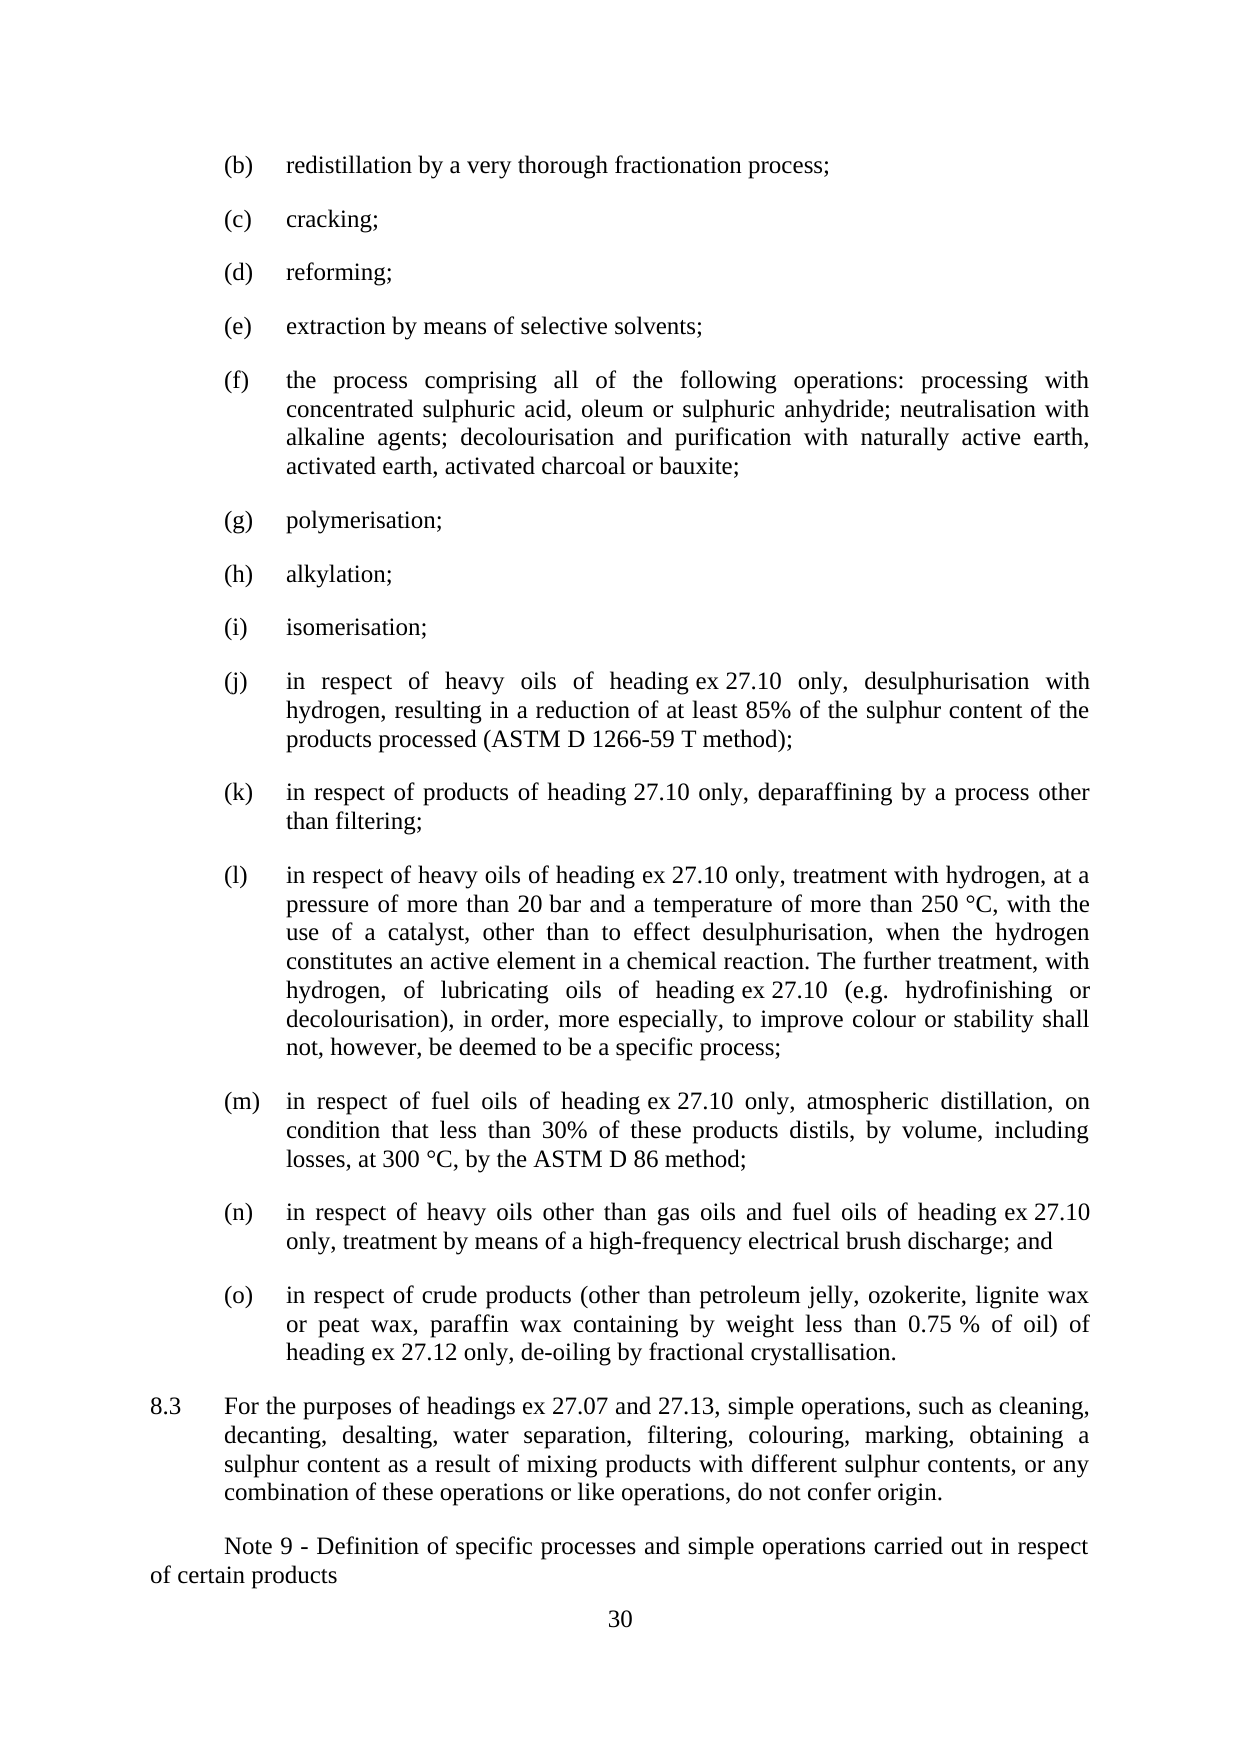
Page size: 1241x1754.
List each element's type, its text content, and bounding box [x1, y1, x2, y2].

text (c) cracking; [224, 204, 1090, 232]
text (l) in respect of heavy oils of heading ex 27.10 only, treatment with hydrogen, at a pressure of more than 20 bar and a temperature of more than 250 °C, with the use of a catalyst, other than to effect desulphurisation, when the hydrogen constitutes an active element in a chemical reaction. The further treatment, with hydrogen, of lubricating oils of heading ex 27.10 (e.g. hydrofinishing or decolourisation), in order, more especially, to improve colour or stability shall not, however, be deemed to be a specific process; [224, 860, 1090, 1061]
text (f) the process comprising all of the following operations: processing with concentrated sulphuric acid, oleum or sulphuric anhydride; neutralisation with alkaline agents; decolourisation and purification with naturally active earth, activated earth, activated charcoal or bauxite; [224, 365, 1090, 480]
text (n) in respect of heavy oils other than gas oils and fuel oils of heading ex 27.10 only, treatment by means of a high-frequency electrical brush discharge; and [224, 1197, 1090, 1255]
text (b) redistillation by a very thorough fractionation process; [224, 150, 1090, 179]
text (h) alkylation; [224, 559, 1090, 587]
text Note 9 - Definition of specific processes and simple operations carried out in respect of certain products [150, 1531, 1090, 1589]
text (m) in respect of fuel oils of heading ex 27.10 only, atmospheric distillation, on condition that less than 30% of these products distils, by volume, including losses, at 300 °C, by the ASTM D 86 method; [224, 1086, 1090, 1172]
text (d) reforming; [224, 257, 1090, 286]
text (g) polymerisation; [224, 505, 1090, 534]
text (o) in respect of crude products (other than petroleum jelly, ozokerite, lignite wax or peat wax, paraffin wax containing by weight less than 0.75 % of oil) of heading ex 27.12 only, de-oiling by fractional crystallisation. [224, 1280, 1090, 1366]
text (j) in respect of heavy oils of heading ex 27.10 only, desulphurisation with hydrogen, resulting in a reduction of at least 85% of the sulphur content of the products processed (ASTM D 1266-59 T method); [224, 666, 1090, 752]
text 8.3 For the purposes of headings ex 27.07 and 27.13, simple operations, such as cleaning, decanting, desalting, water separation, filtering, colouring, marking, obtaining a sulphur content as a result of mixing products with different sulphur contents, or any combination of these operations or like operations, do not confer origin. [150, 1391, 1090, 1506]
text (i) isomerisation; [224, 612, 1090, 641]
text (e) extraction by means of selective solvents; [224, 311, 1090, 340]
text (k) in respect of products of heading 27.10 only, deparaffining by a process other than filtering; [224, 777, 1090, 835]
